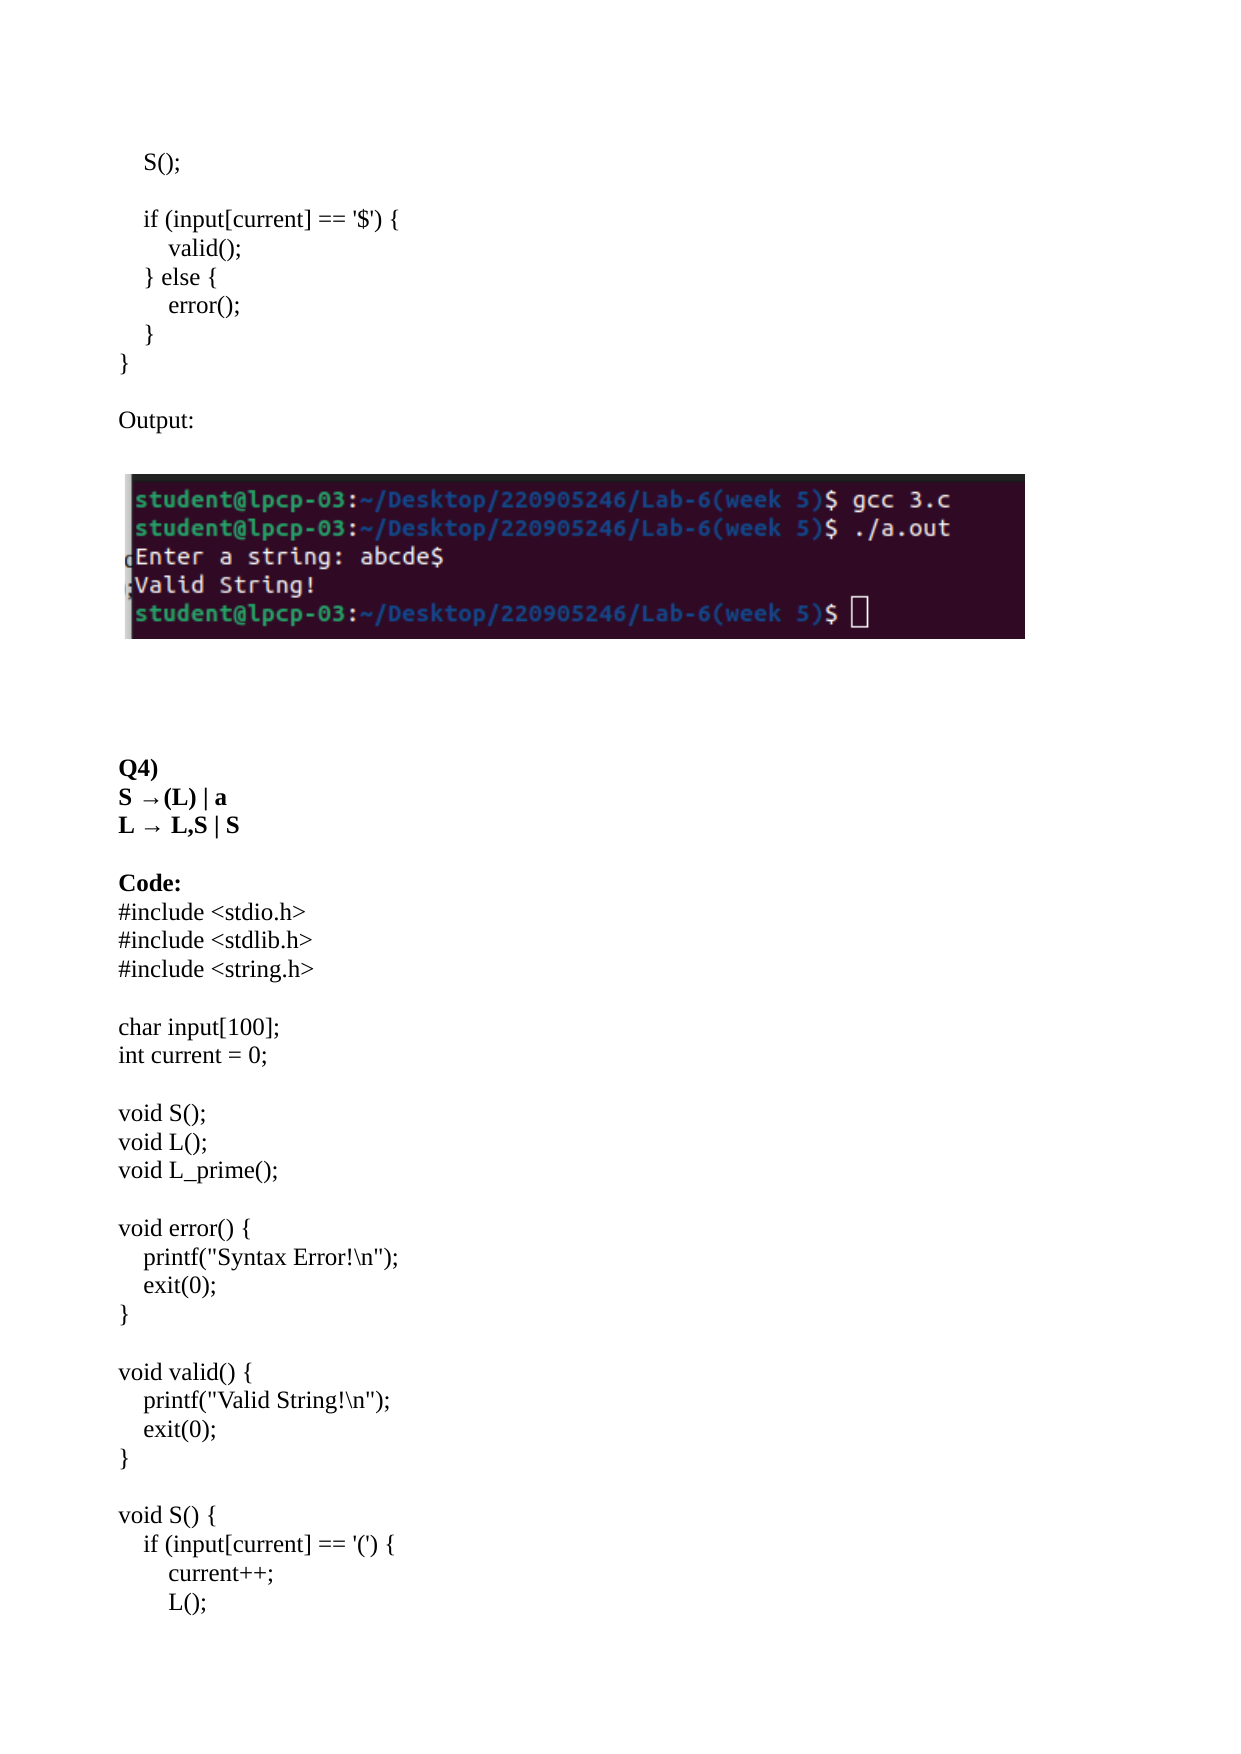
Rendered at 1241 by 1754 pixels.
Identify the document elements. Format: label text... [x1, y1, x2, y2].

text #include <stdlib.h> [118, 926, 1122, 954]
text void valid() { [118, 1357, 1122, 1386]
text Code: [118, 868, 1122, 897]
text L(); [118, 1587, 1122, 1616]
text L → L,S | S [118, 811, 1122, 839]
text #include <stdio.h> [118, 897, 1122, 926]
text Q4) [118, 753, 1122, 782]
text } [118, 348, 1122, 377]
text void L_prime(); [118, 1156, 1122, 1184]
text } [118, 319, 1122, 348]
text } [118, 1443, 1122, 1472]
text int current = 0; [118, 1041, 1122, 1069]
text void error() { [118, 1213, 1122, 1242]
text void L(); [118, 1127, 1122, 1156]
text char input[100]; [118, 1012, 1122, 1041]
text printf("Syntax Error!\n"); [118, 1242, 1122, 1271]
text void S() { [118, 1501, 1122, 1529]
text if (input[current] == '(') { [118, 1529, 1122, 1558]
text valid(); [118, 233, 1122, 262]
text S →(L) | a [118, 782, 1122, 811]
text if (input[current] == '$') { [118, 204, 1122, 233]
text exit(0); [118, 1271, 1122, 1299]
text S(); [118, 147, 1122, 176]
text error(); [118, 291, 1122, 319]
text } [118, 1299, 1122, 1328]
text void S(); [118, 1098, 1122, 1127]
text #include <string.h> [118, 954, 1122, 983]
text current++; [118, 1558, 1122, 1587]
picture [124, 474, 1025, 639]
text printf("Valid String!\n"); [118, 1386, 1122, 1414]
text } else { [118, 262, 1122, 291]
text exit(0); [118, 1414, 1122, 1443]
text Output: [118, 406, 1122, 434]
